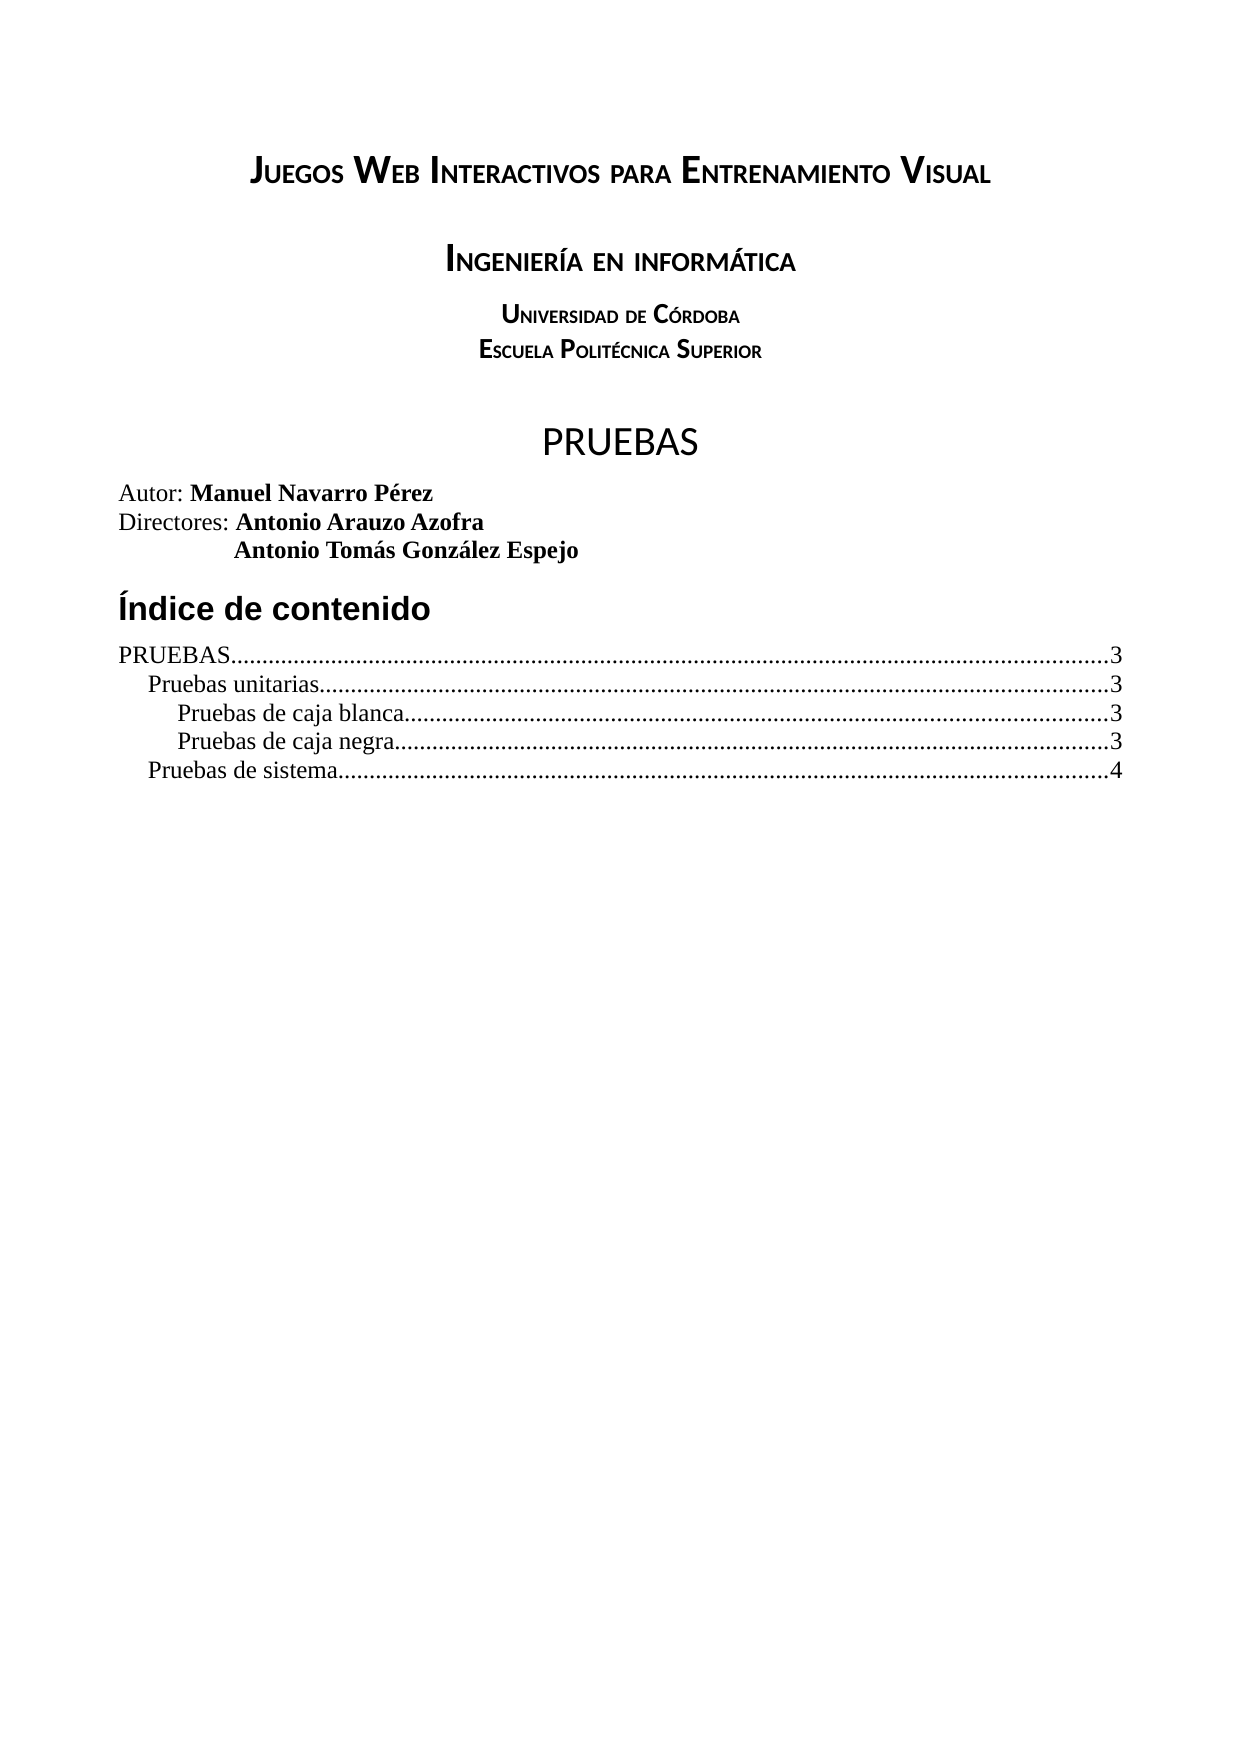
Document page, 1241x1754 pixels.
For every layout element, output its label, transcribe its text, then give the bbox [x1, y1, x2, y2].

text Pruebas de sistema 4 [148, 755, 1122, 784]
text Pruebas de caja blanca 3 [177, 698, 1122, 726]
text Ingeniería en informática [118, 231, 1122, 282]
text Autor: Manuel Navarro Pérez [118, 478, 1122, 507]
text Antonio Tomás González Espejo [234, 536, 1122, 564]
text Universidad de Córdoba [118, 295, 1122, 330]
text Directores: Antonio Arauzo Azofra [118, 507, 1122, 536]
text Juegos Web Interactivos para Entrenamiento Visual [118, 143, 1122, 194]
text Pruebas de caja negra 3 [177, 726, 1122, 755]
text Pruebas unitarias 3 [148, 669, 1122, 698]
text PRUEBAS [118, 415, 1122, 466]
text Escuela Politécnica Superior [118, 330, 1122, 366]
subtitle Índice de contenido [118, 589, 1122, 628]
text PRUEBAS 3 [118, 640, 1122, 669]
